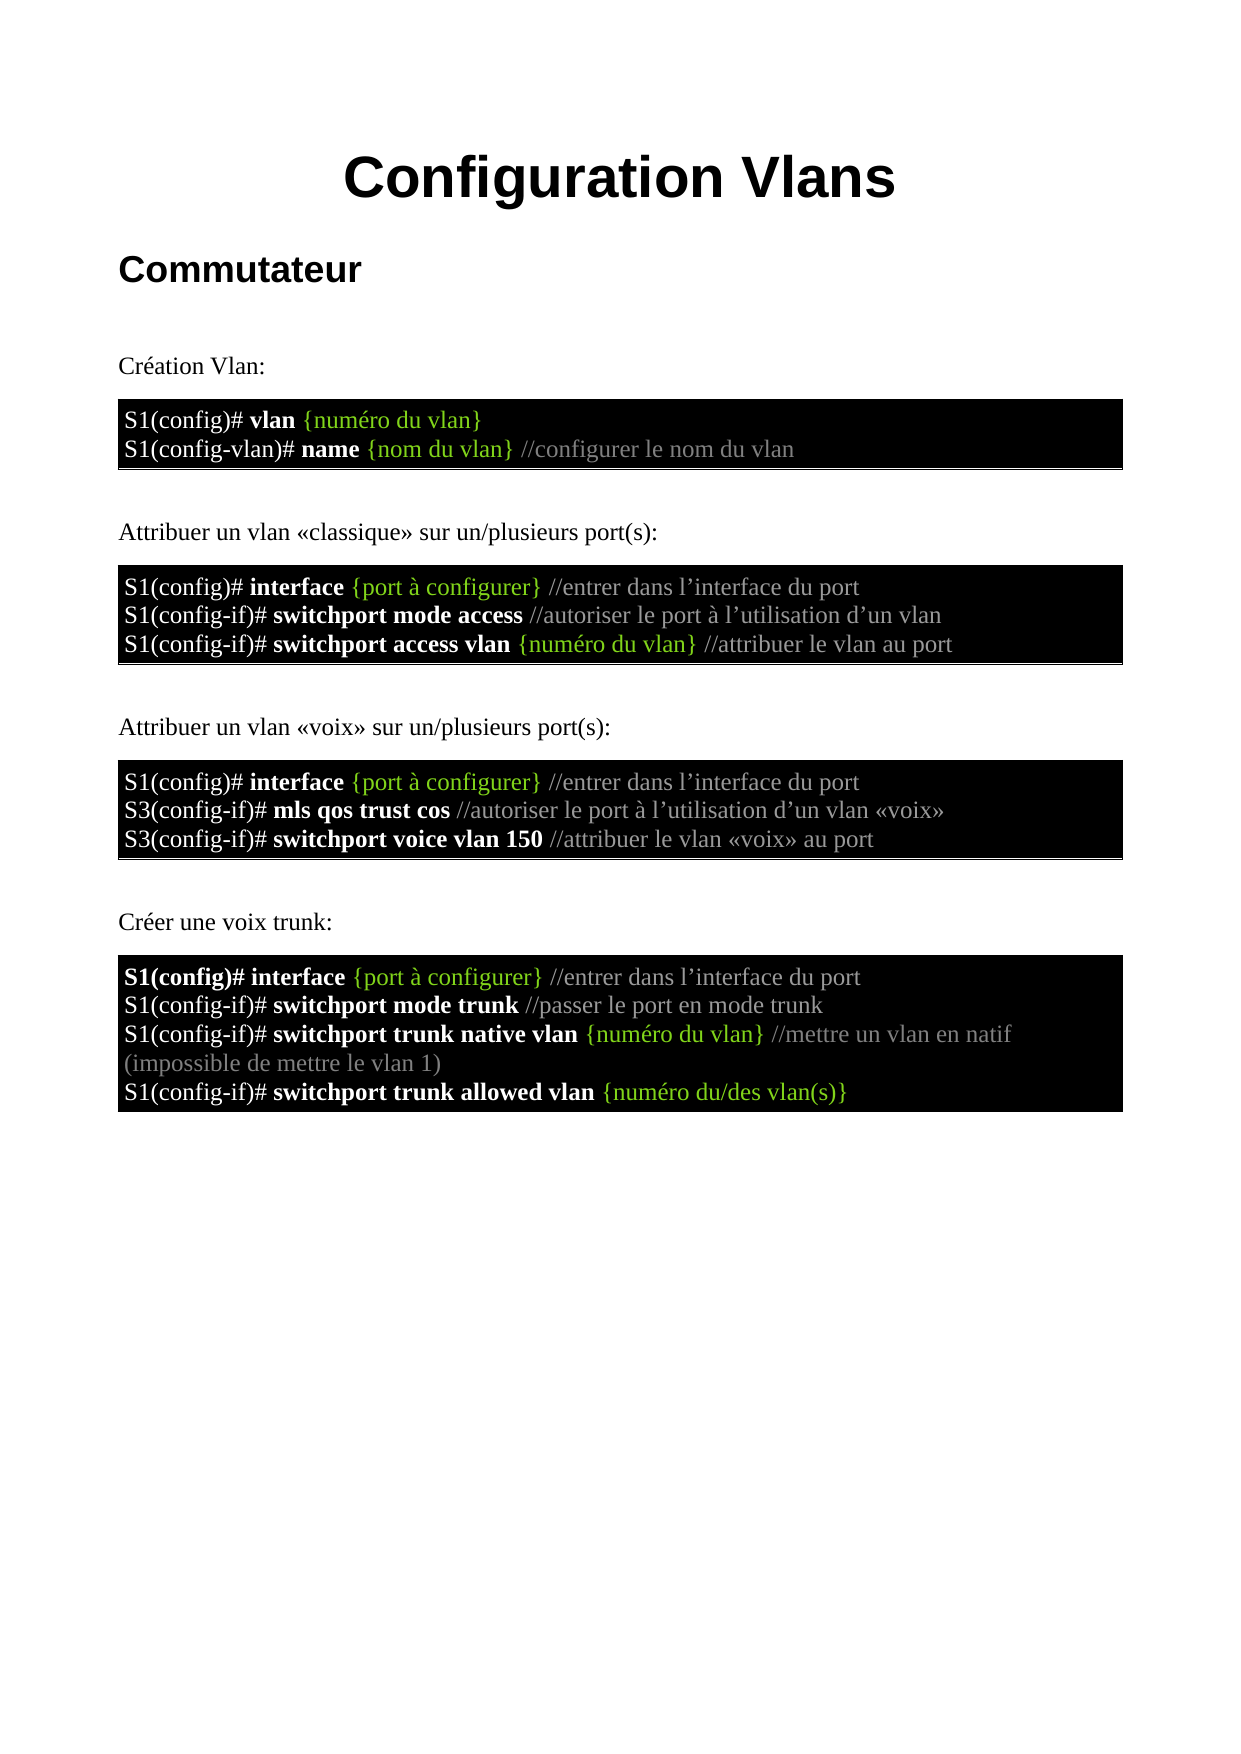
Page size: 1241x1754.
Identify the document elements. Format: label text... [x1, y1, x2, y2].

text Attribuer un vlan «classique» sur un/plusieurs port(s): [118, 517, 1122, 546]
table_header S1(config)# interface {port à configurer} //entrer dans l’interface du port S1(config-if)# switchport mode trunk //passer le port en mode trunk S1(config-if)# switchport trunk native vlan {numéro du vlan} //mettre un vlan en natif (impossible de mettre le vlan 1) S1(config-if)# switchport trunk allowed vlan {numéro du/des vlan(s)} [119, 956, 1122, 1111]
table_header S1(config)# interface {port à configurer} //entrer dans l’interface du port S3(config-if)# mls qos trust cos //autoriser le port à l’utilisation d’un vlan «voix» S3(config-if)# switchport voice vlan 150 //attribuer le vlan «voix» au port [119, 761, 1122, 858]
table_header S1(config)# vlan {numéro du vlan} S1(config-vlan)# name {nom du vlan} //configurer le nom du vlan [119, 400, 1122, 468]
title Configuration Vlans [118, 143, 1122, 210]
text Créer une voix trunk: [118, 907, 1122, 936]
text Création Vlan: [118, 351, 1122, 380]
text Attribuer un vlan «voix» sur un/plusieurs port(s): [118, 712, 1122, 741]
subtitle Commutateur [118, 248, 1122, 291]
table_header S1(config)# interface {port à configurer} //entrer dans l’interface du port S1(config-if)# switchport mode access //autoriser le port à l’utilisation d’un vlan S1(config-if)# switchport access vlan {numéro du vlan} //attribuer le vlan au port [119, 566, 1122, 663]
